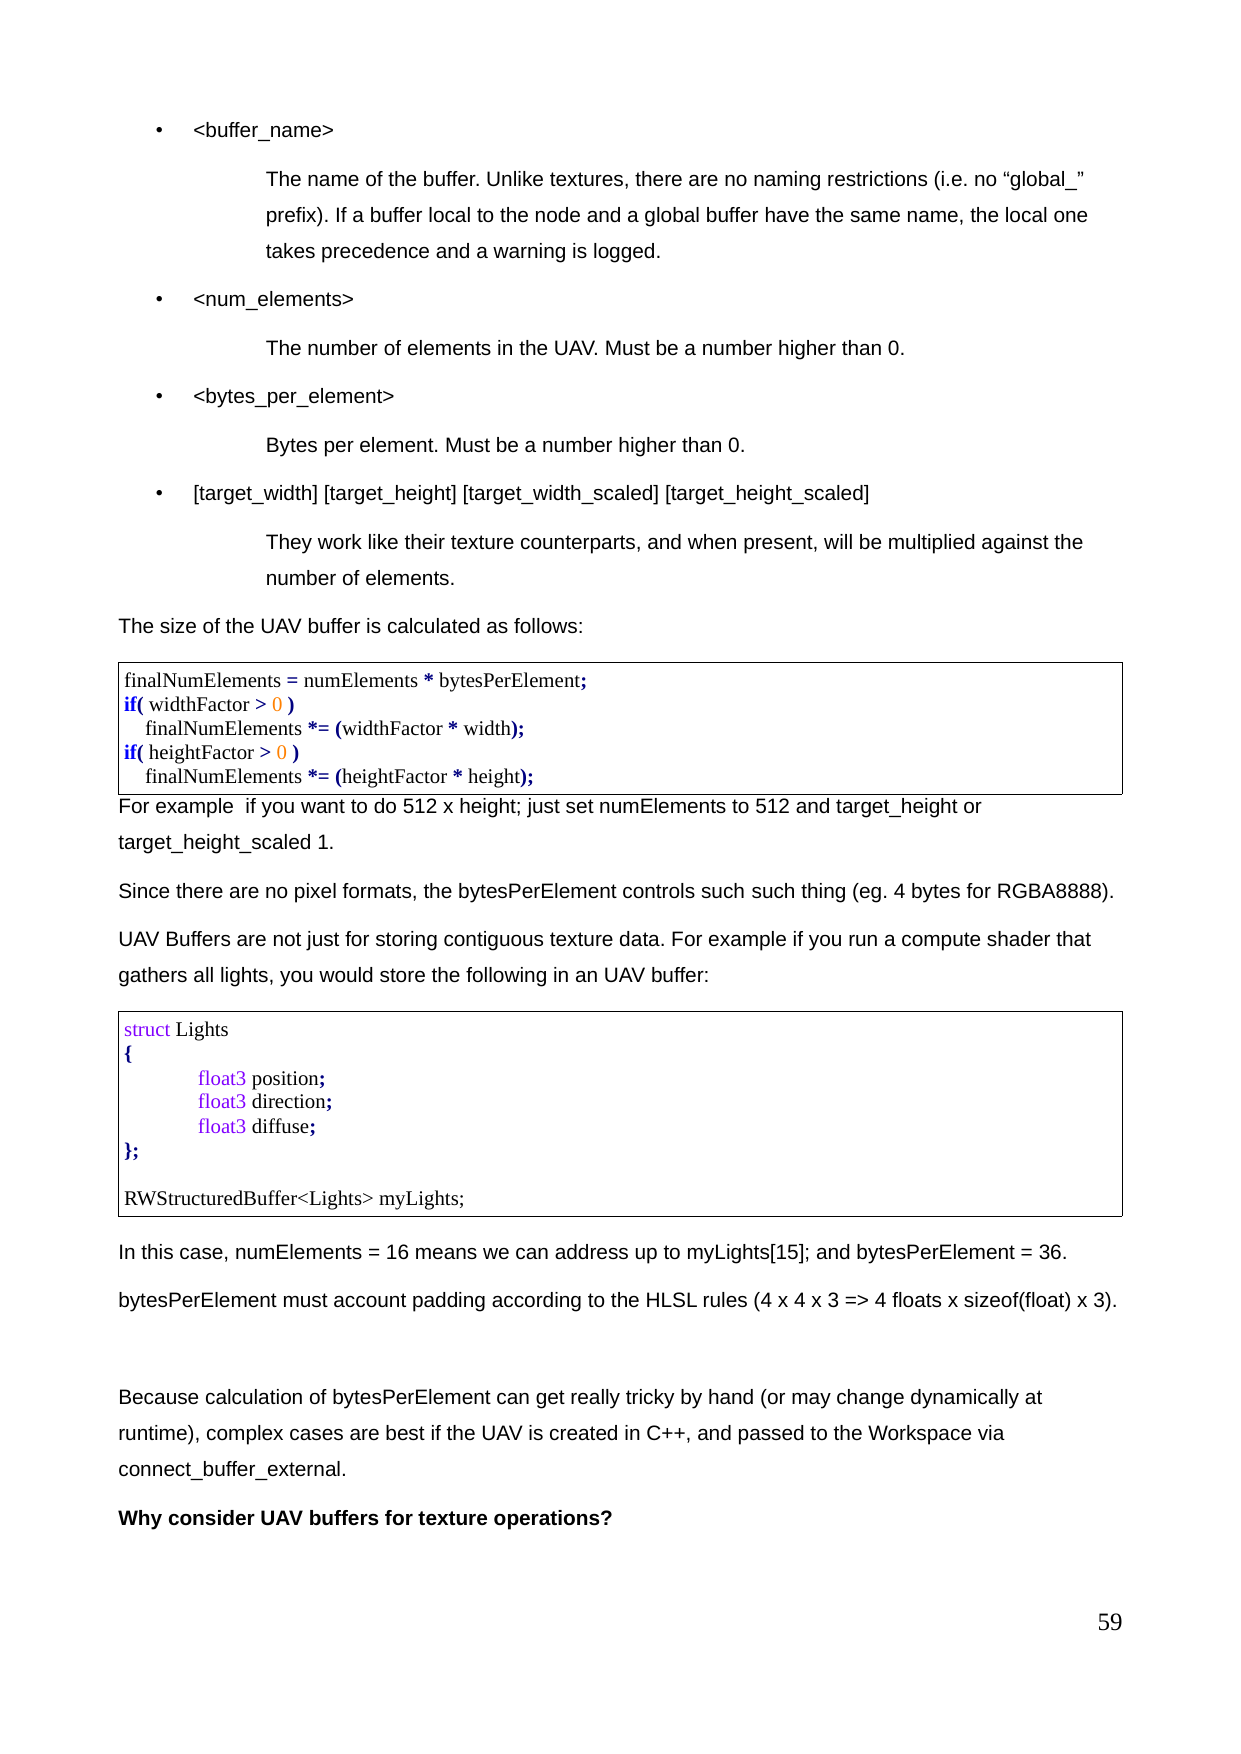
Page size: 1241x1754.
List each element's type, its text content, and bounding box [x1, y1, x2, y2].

list <num_elements> [156, 287, 1122, 311]
text Bytes per element. Must be a number higher than 0. [266, 432, 1122, 456]
text The number of elements in the UAV. Must be a number higher than 0. [266, 336, 1122, 359]
table_header struct Lights { float3 position; float3 direction; float3 diffuse; }; RWStructuredBuffer<Lights> myLights; [119, 1012, 1122, 1216]
text Since there are no pixel formats, the bytesPerElement controls such such thing (eg. 4 bytes for RGBA8888). [118, 879, 1122, 903]
text bytesPerElement must account padding according to the HLSL rules (4 x 4 x 3 => 4 floats x sizeof(float) x 3). [118, 1288, 1122, 1312]
text They work like their texture counterparts, and when present, will be multiplied against the number of elements. [266, 529, 1122, 589]
list [target_width] [target_height] [target_width_scaled] [target_height_scaled] [156, 481, 1122, 505]
table_header finalNumElements = numElements * bytesPerElement; if( widthFactor > 0 ) finalNumElements *= (widthFactor * width); if( heightFactor > 0 ) finalNumElements *= (heightFactor * height); [119, 663, 1122, 794]
list <bytes_per_element> [156, 384, 1122, 408]
text For example if you want to do 512 x height; just set numElements to 512 and target_height or target_height_scaled 1. [118, 795, 1122, 854]
text Because calculation of bytesPerElement can get really tricky by hand (or may change dynamically at runtime), complex cases are best if the UAV is created in C++, and passed to the Workspace via connect_buffer_external. [118, 1385, 1122, 1481]
text UAV Buffers are not just for storing contiguous texture data. For example if you run a compute shader that gathers all lights, you would store the following in an UAV buffer: [118, 927, 1122, 987]
text In this case, numElements = 16 means we can address up to myLights[15]; and bytesPerElement = 36. [118, 1240, 1122, 1264]
text The name of the buffer. Unlike textures, there are no naming restrictions (i.e. no “global_” prefix). If a buffer local to the node and a global buffer have the same name, the local one takes precedence and a warning is logged. [266, 167, 1122, 262]
list <buffer_name> [156, 118, 1122, 142]
text Why consider UAV buffers for texture operations? [118, 1505, 1122, 1529]
text The size of the UAV buffer is calculated as follows: [118, 614, 1122, 638]
